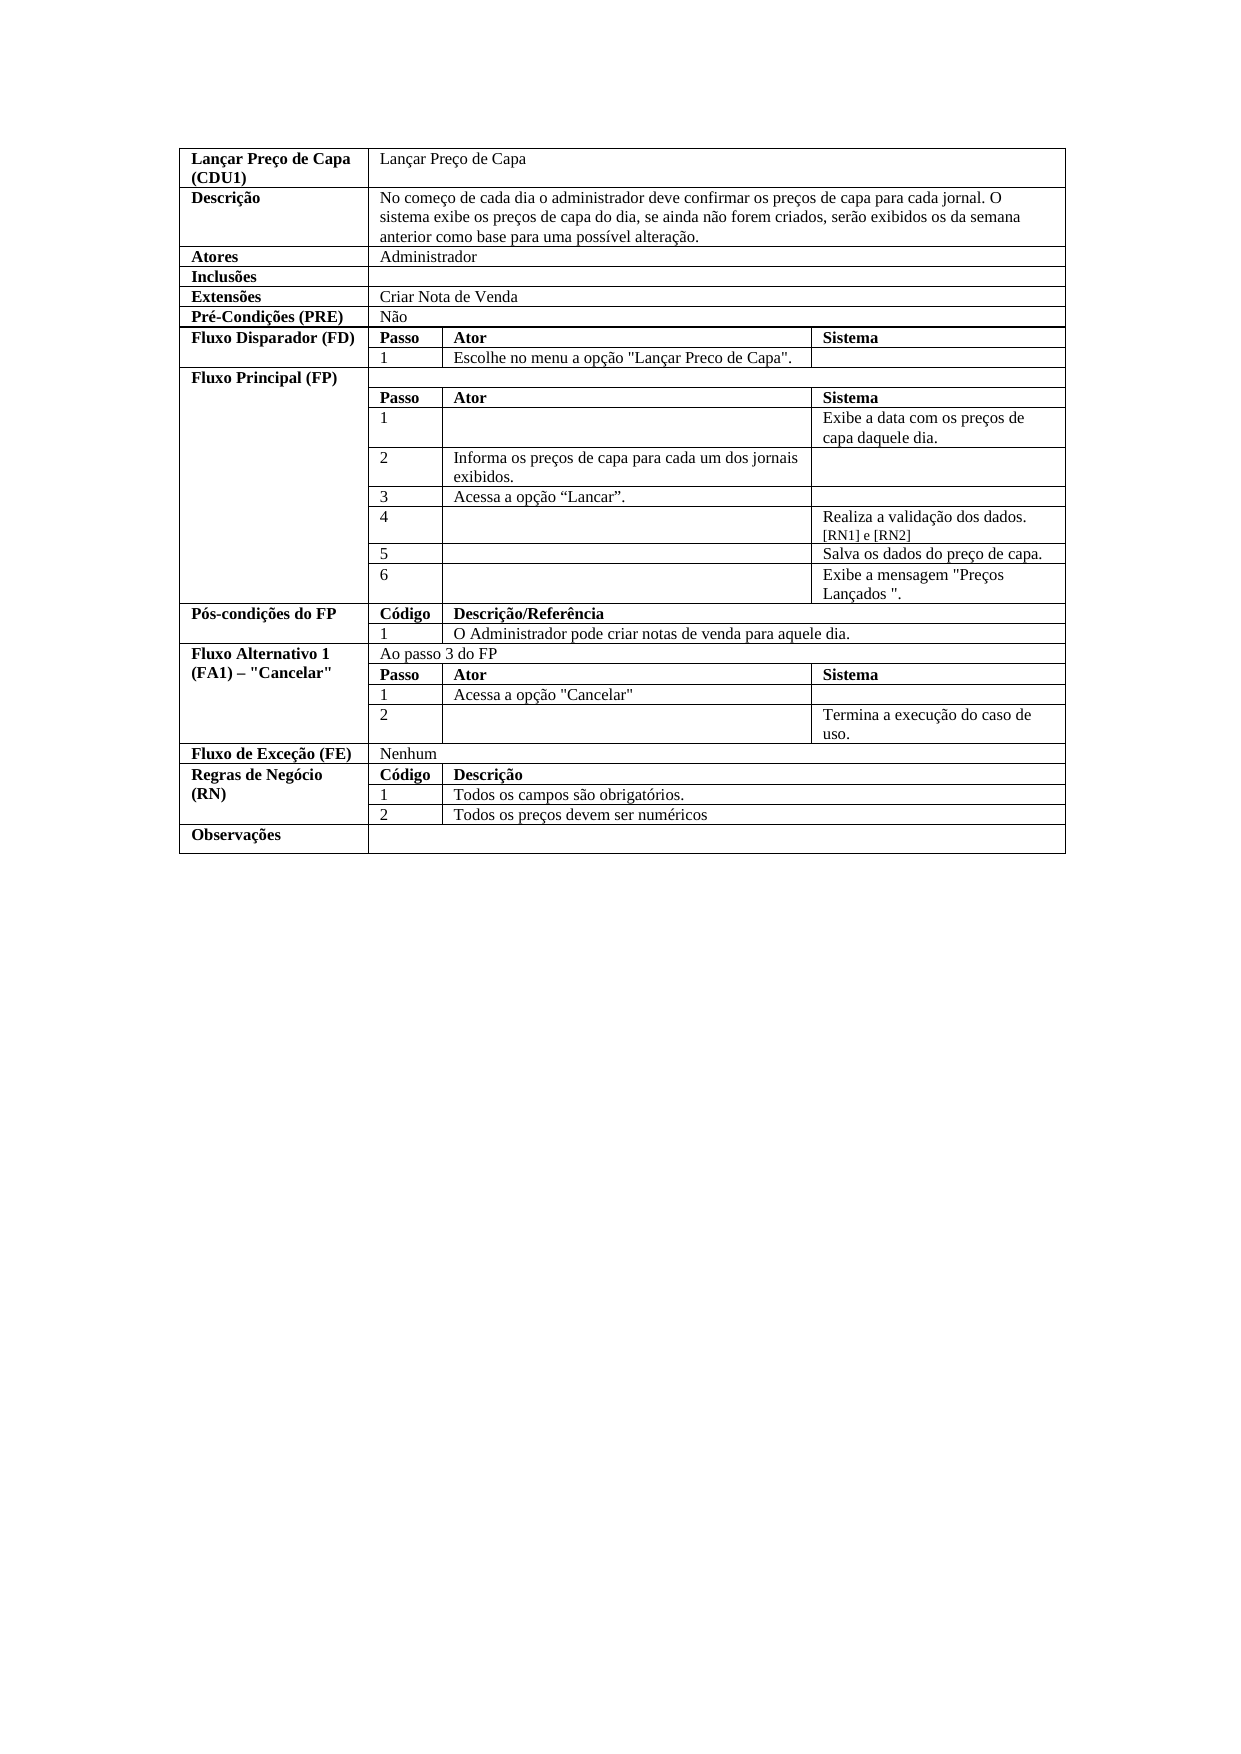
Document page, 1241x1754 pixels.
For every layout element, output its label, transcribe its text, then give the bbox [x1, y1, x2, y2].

table_cell Ator [443, 664, 811, 683]
table_header Lançar Preço de Capa [369, 149, 1065, 187]
table_cell Todos os campos são obrigatórios. [443, 785, 1065, 804]
table_cell Ao passo 3 do FP [369, 644, 1065, 663]
table_cell 1 [369, 408, 442, 447]
table_cell Passo [369, 664, 442, 683]
table_cell [369, 825, 1065, 853]
table_cell Extensões [180, 287, 368, 306]
table_cell [443, 408, 811, 447]
table_cell Todos os preços devem ser numéricos [443, 805, 1065, 824]
table_cell [369, 368, 1065, 387]
table_cell O Administrador pode criar notas de venda para aquele dia. [443, 624, 1065, 643]
table_cell Fluxo Principal (FP) [180, 368, 368, 603]
table_cell [812, 448, 1065, 486]
table_cell 5 [369, 544, 442, 563]
table_cell Descrição/Referência [443, 604, 1065, 623]
table_cell Fluxo de Exceção (FE) [180, 744, 368, 763]
table_cell Fluxo Alternativo 1 (FA1) – "Cancelar" [180, 644, 368, 743]
table_cell Descrição [443, 764, 1065, 783]
table_cell Atores [180, 247, 368, 266]
table_cell Passo [369, 388, 442, 407]
table_cell Administrador [369, 247, 1065, 266]
table_cell 2 [369, 448, 442, 486]
table_cell [443, 507, 811, 543]
table_cell Código [369, 604, 442, 623]
table_cell [443, 705, 811, 743]
table_cell Descrição [180, 188, 368, 246]
table_cell Passo [369, 328, 442, 347]
table_cell 1 [369, 685, 442, 704]
table_cell Código [369, 764, 442, 783]
table_cell Pré-Condições (PRE) [180, 307, 368, 326]
table_cell 2 [369, 705, 442, 743]
table_cell Exibe a data com os preços de capa daquele dia. [812, 408, 1065, 447]
table_cell [812, 685, 1065, 704]
table_cell 1 [369, 348, 442, 367]
table_cell 1 [369, 785, 442, 804]
table_cell 3 [369, 487, 442, 506]
table_cell Criar Nota de Venda [369, 287, 1065, 306]
table_cell Não [369, 307, 1065, 326]
table_cell Pós-condições do FP [180, 604, 368, 643]
table_cell Inclusões [180, 267, 368, 286]
table_cell Escolhe no menu a opção "Lançar Preco de Capa". [443, 348, 811, 367]
table_cell Sistema [812, 388, 1065, 407]
table_cell No começo de cada dia o administrador deve confirmar os preços de capa para cada jornal. O sistema exibe os preços de capa do dia, se ainda não forem criados, serão exibidos os da semana anterior como base para uma possível alteração. [369, 188, 1065, 246]
table_cell Observações [180, 825, 368, 853]
table_cell Fluxo Disparador (FD) [180, 328, 368, 367]
table_cell [443, 544, 811, 563]
table_cell Sistema [812, 664, 1065, 683]
table_cell Exibe a mensagem "Preços Lançados ". [812, 564, 1065, 603]
table_cell Termina a execução do caso de uso. [812, 705, 1065, 743]
table_cell [369, 267, 1065, 286]
table_cell Regras de Negócio (RN) [180, 764, 368, 824]
table_cell [443, 564, 811, 603]
table_cell 1 [369, 624, 442, 643]
table_cell Salva os dados do preço de capa. [812, 544, 1065, 563]
table_cell 6 [369, 564, 442, 603]
table_cell 4 [369, 507, 442, 543]
table_cell Sistema [812, 328, 1065, 347]
table_header Lançar Preço de Capa (CDU1) [180, 149, 368, 187]
table_cell Informa os preços de capa para cada um dos jornais exibidos. [443, 448, 811, 486]
table_cell Ator [443, 388, 811, 407]
table_cell 2 [369, 805, 442, 824]
table_cell [812, 348, 1065, 367]
table_cell Acessa a opção "Cancelar" [443, 685, 811, 704]
table_cell [812, 487, 1065, 506]
table_cell Ator [443, 328, 811, 347]
table_cell Acessa a opção “Lancar”. [443, 487, 811, 506]
table_cell Nenhum [369, 744, 1065, 763]
table_cell Realiza a validação dos dados. [RN1] e [RN2] [812, 507, 1065, 543]
